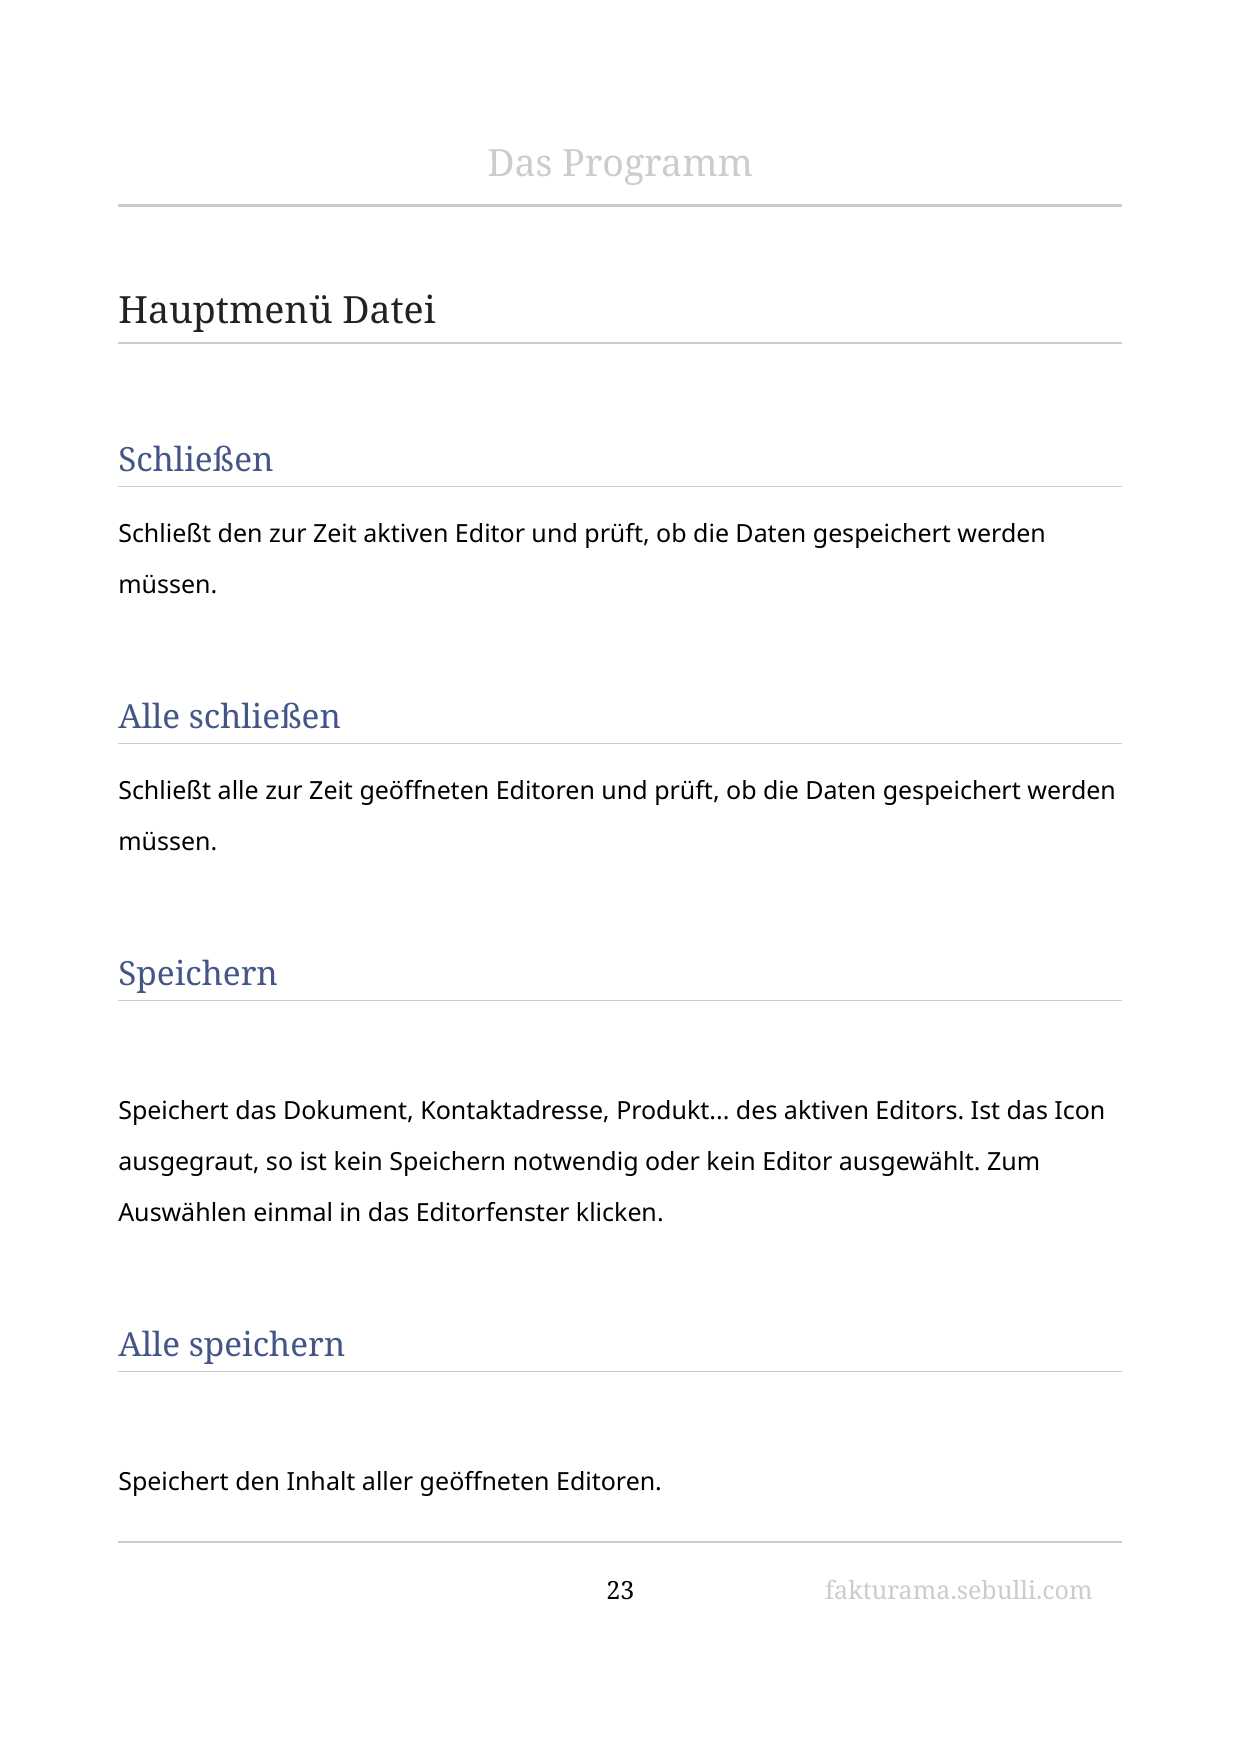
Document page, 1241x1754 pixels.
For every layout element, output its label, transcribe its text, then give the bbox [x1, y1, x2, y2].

text Speichert das Dokument, Kontaktadresse, Produkt... des aktiven Editors. Ist das Icon ausgegraut, so ist kein Speichern notwendig oder kein Editor ausgewählt. Zum Auswählen einmal in das Editorfenster klicken. [118, 1093, 1122, 1229]
text Schließt alle zur Zeit geöffneten Editoren und prüft, ob die Daten gespeichert werden müssen. [118, 772, 1122, 857]
subtitle Speichern [118, 949, 1122, 1000]
subtitle Alle schließen [118, 693, 1122, 743]
subtitle Alle speichern [118, 1321, 1122, 1371]
subtitle Schließen [118, 436, 1122, 486]
text Schließt den zur Zeit aktiven Editor und prüft, ob die Daten gespeichert werden müssen. [118, 516, 1122, 601]
subtitle Hauptmenü Datei [118, 283, 1122, 342]
text Speichert den Inhalt aller geöffneten Editoren. [118, 1464, 1122, 1498]
